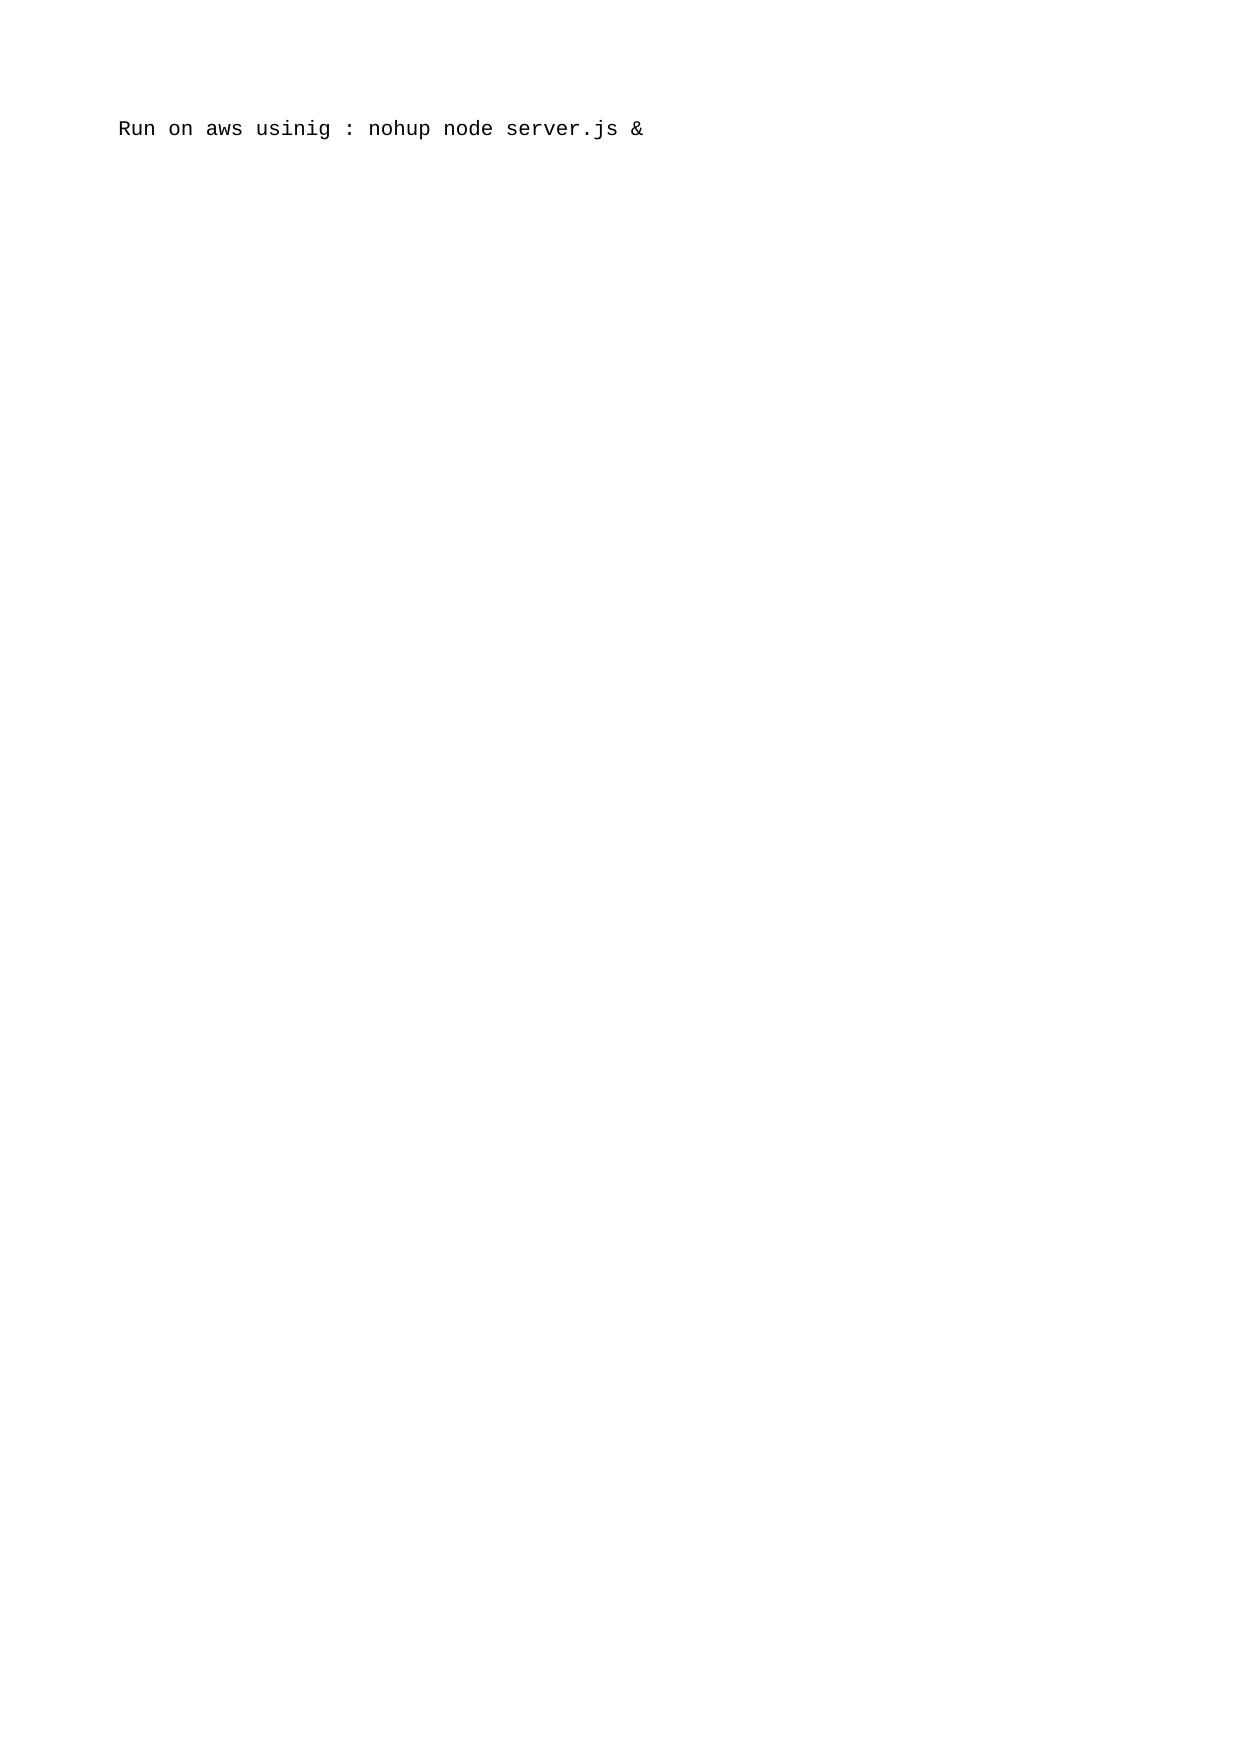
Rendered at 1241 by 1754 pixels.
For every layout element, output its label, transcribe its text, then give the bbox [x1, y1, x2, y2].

text Run on aws usinig : nohup node server.js & [118, 118, 1122, 142]
